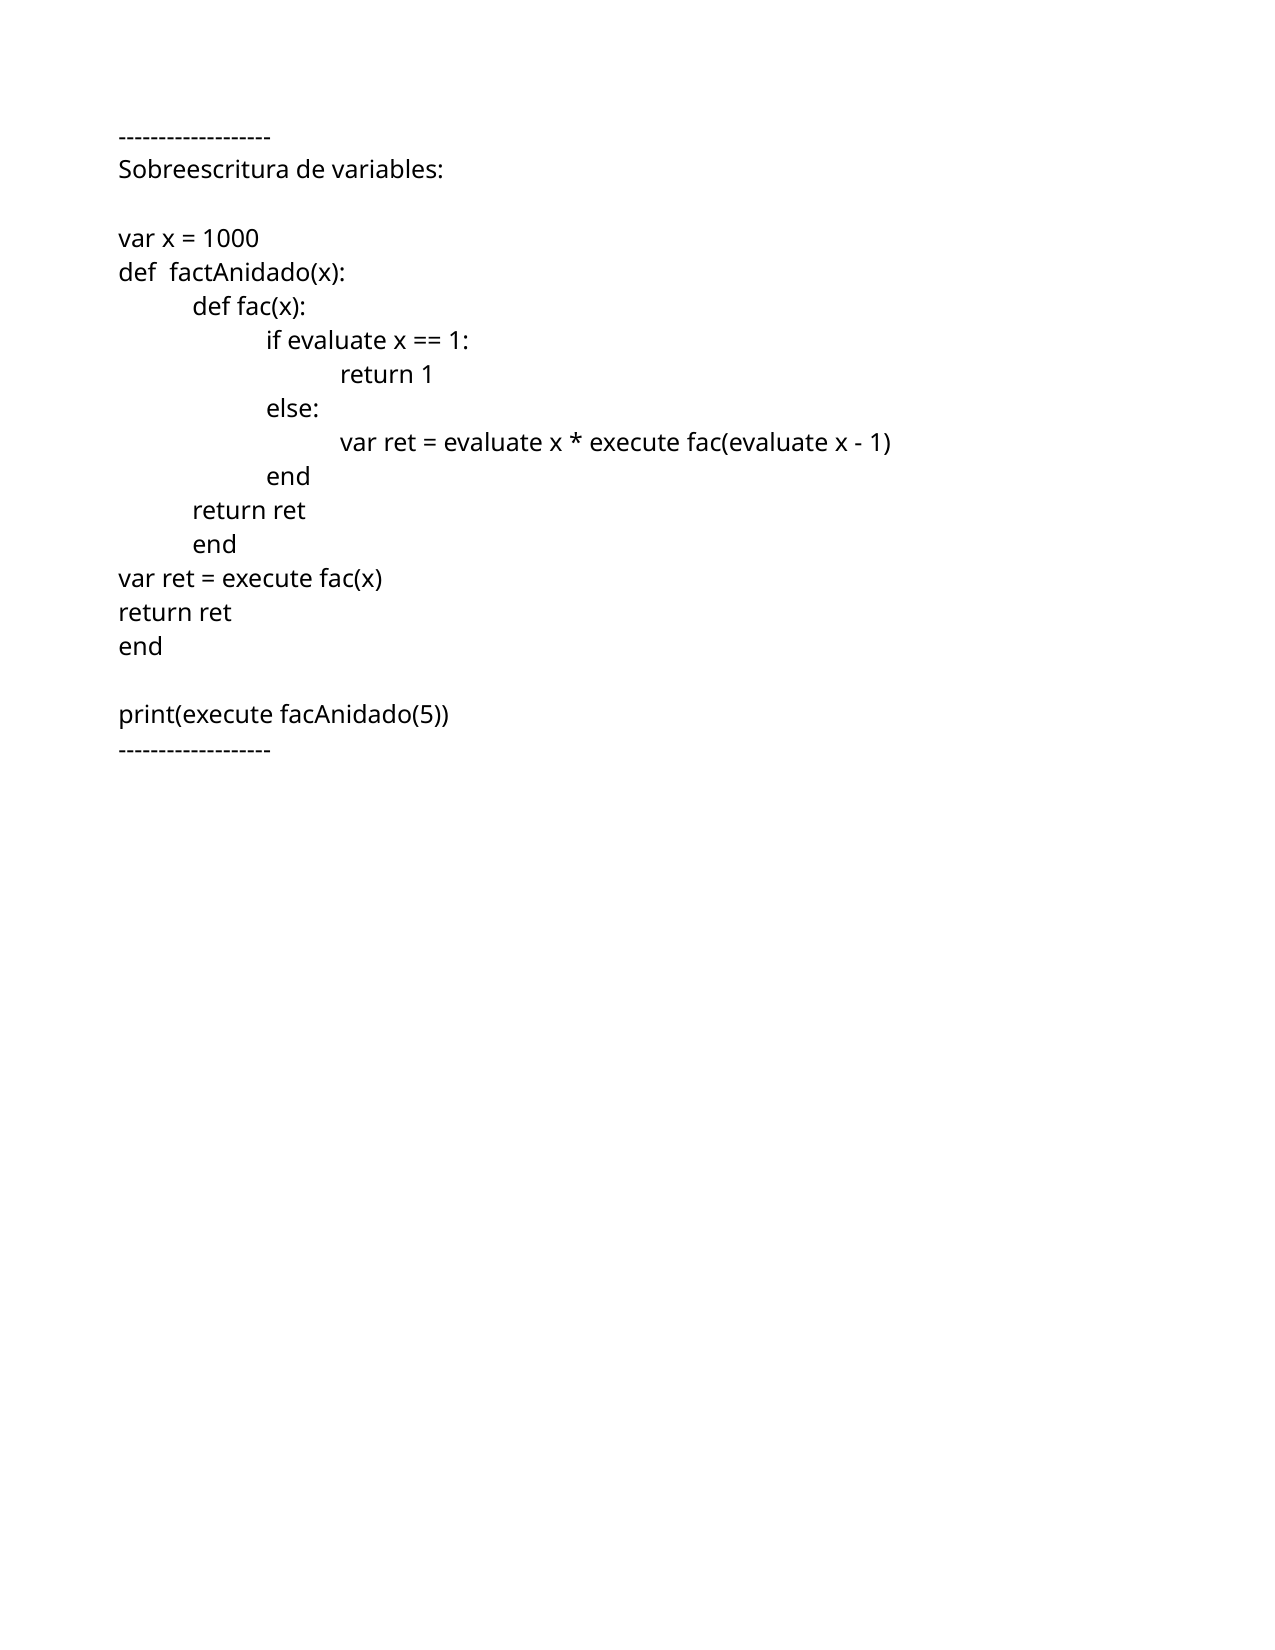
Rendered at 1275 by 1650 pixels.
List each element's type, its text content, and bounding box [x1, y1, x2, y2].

text var x = 1000 [118, 220, 1157, 254]
text return 1 [118, 357, 1157, 391]
text else: [118, 391, 1157, 425]
text end [118, 527, 1157, 561]
text def fac(x): [118, 288, 1157, 322]
text Sobreescritura de variables: [118, 152, 1157, 186]
text var ret = evaluate x * execute fac(evaluate x - 1) [118, 425, 1157, 459]
text return ret [118, 493, 1157, 527]
text end [118, 629, 1157, 663]
text print(execute facAnidado(5)) [118, 697, 1157, 731]
text ------------------- [118, 731, 1157, 765]
text if evaluate x == 1: [118, 322, 1157, 357]
text var ret = execute fac(x) [118, 561, 1157, 595]
text def factAnidado(x): [118, 254, 1157, 288]
text return ret [118, 595, 1157, 629]
text end [118, 459, 1157, 493]
text ------------------- [118, 118, 1157, 152]
